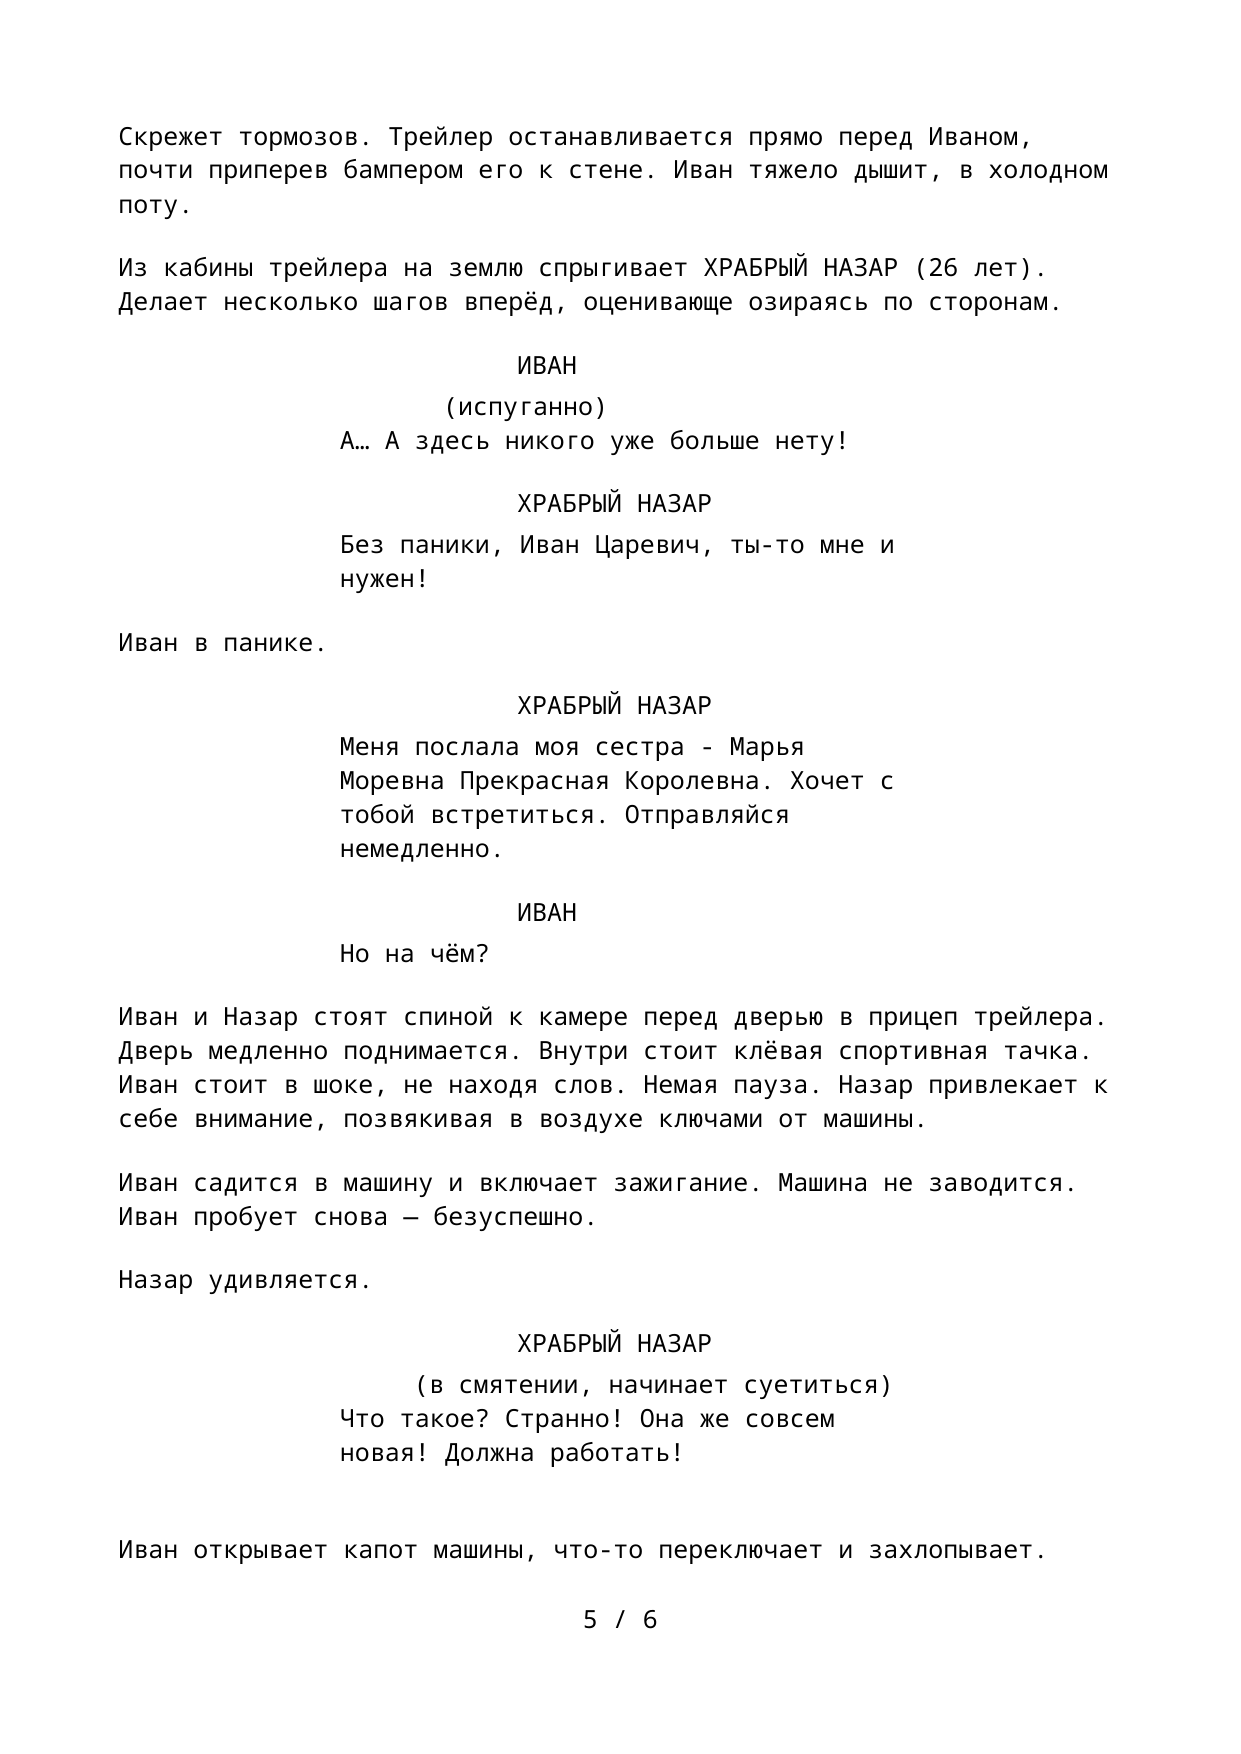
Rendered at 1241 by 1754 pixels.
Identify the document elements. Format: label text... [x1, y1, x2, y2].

text Скрежет тормозов. Трейлер останавливается прямо перед Иваном, почти приперев бампером его к стене. Иван тяжело дышит, в холодном поту. [118, 118, 1122, 220]
text ХРАБРЫЙ НАЗАР [517, 486, 1122, 520]
text Меня послала моя сестра - Марья Моревна Прекрасная Королевна. Хочет с тобой встретиться. Отправляйся немедленно. [339, 729, 901, 865]
text ИВАН [517, 894, 1122, 928]
text Без паники, Иван Царевич, ты-то мне и нужен! [339, 527, 901, 595]
text ИВАН [517, 347, 1122, 381]
text Иван и Назар стоят спиной к камере перед дверью в прицеп трейлера. Дверь медленно поднимается. Внутри стоит клёвая спортивная тачка. Иван стоит в шоке, не находя слов. Немая пауза. Назар привлекает к себе внимание, позвякивая в воздухе ключами от машины. [118, 999, 1122, 1135]
text Иван открывает капот машины, что-то переключает и захлопывает. [118, 1532, 1122, 1566]
text ХРАБРЫЙ НАЗАР [517, 1326, 1122, 1360]
text Из кабины трейлера на землю спрыгивает ХРАБРЫЙ НАЗАР (26 лет). Делает несколько шагов вперёд, оценивающе озираясь по сторонам. [118, 250, 1122, 318]
text Иван в панике. [118, 624, 1122, 658]
text (в смятении, начинает суетиться) [339, 1366, 901, 1401]
text А… А здесь никого уже больше нету! [339, 422, 901, 456]
text Но на чём? [339, 935, 901, 969]
text ХРАБРЫЙ НАЗАР [517, 688, 1122, 722]
text Что такое? Странно! Она же совсем новая! Должна работать! [339, 1401, 901, 1469]
text (испуганно) [443, 388, 901, 422]
text Иван садится в машину и включает зажигание. Машина не заводится. Иван пробует снова — безуспешно. [118, 1164, 1122, 1233]
text Назар удивляется. [118, 1262, 1122, 1296]
